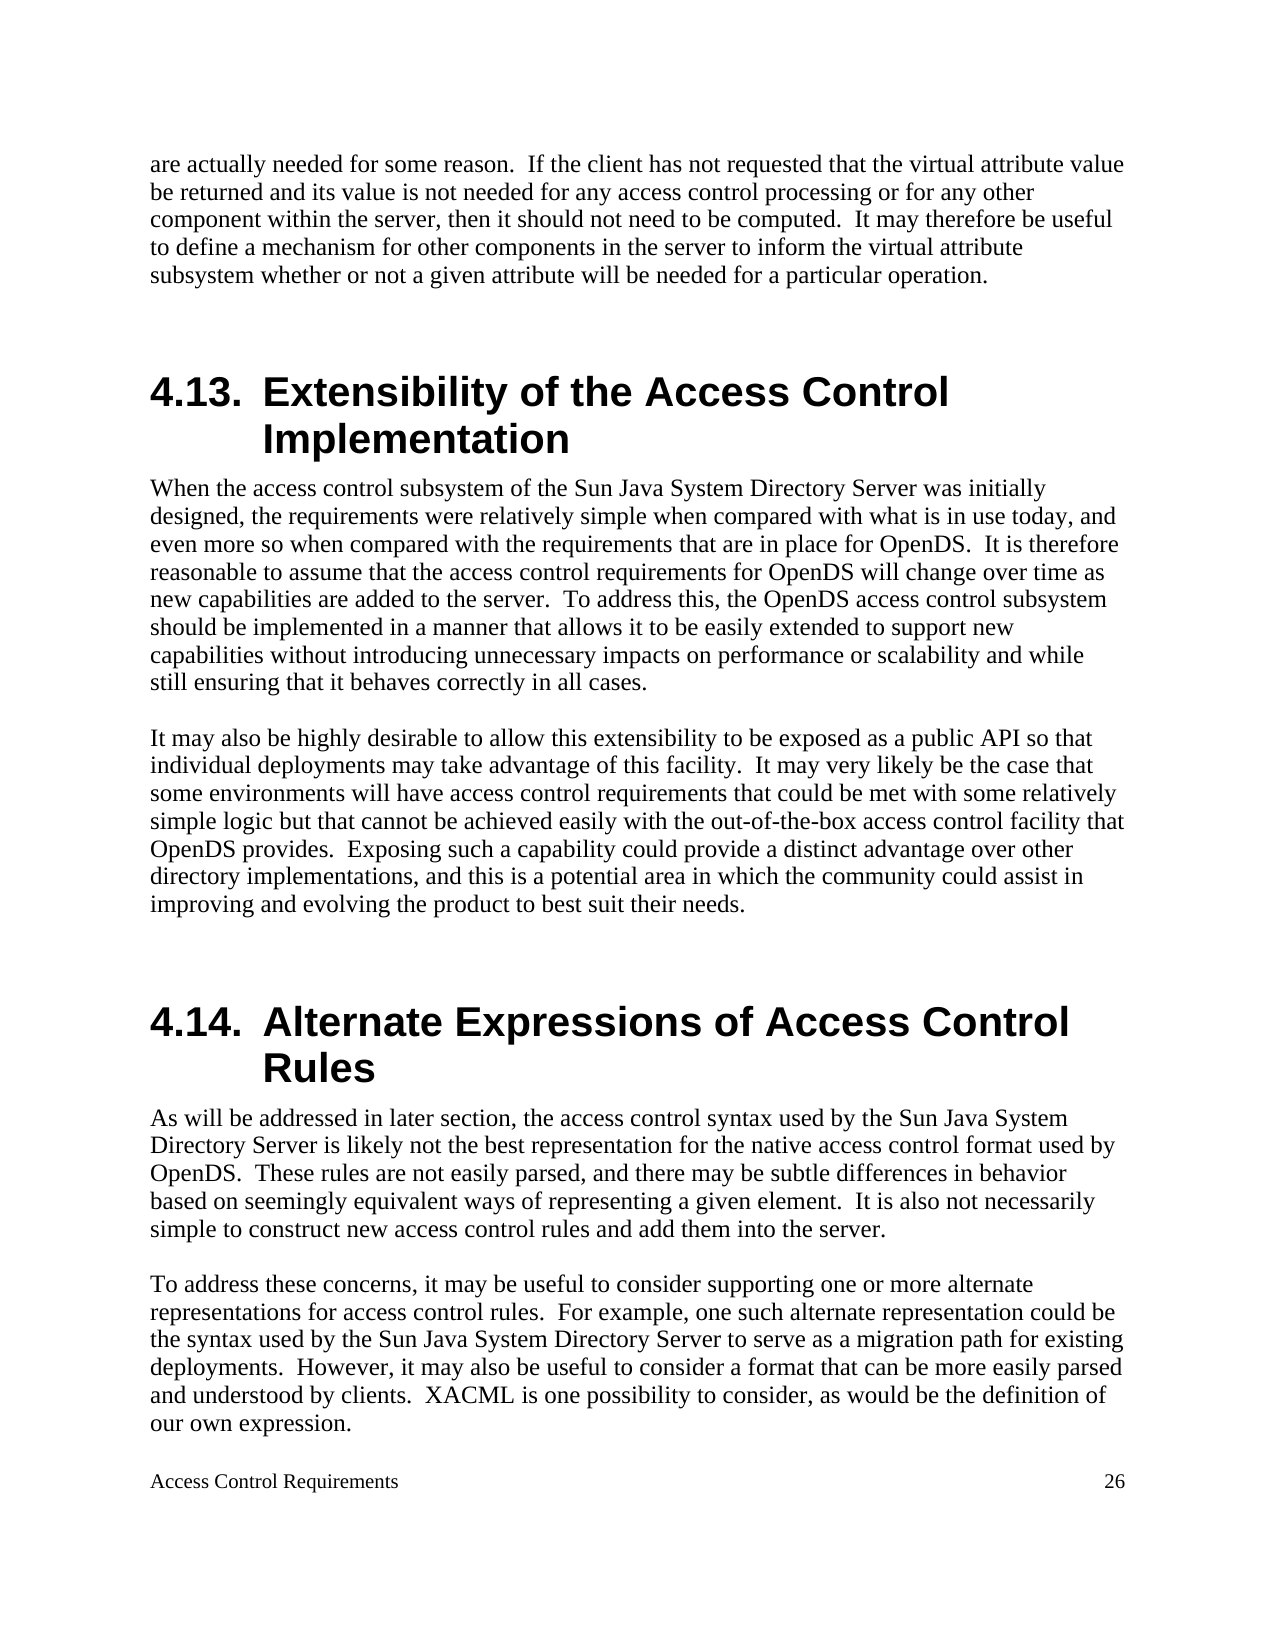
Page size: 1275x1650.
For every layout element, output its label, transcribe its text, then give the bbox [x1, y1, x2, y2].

text As will be addressed in later section, the access control syntax used by the Sun Java System Directory Server is likely not the best representation for the native access control format used by OpenDS. These rules are not easily parsed, and there may be subtle differences in behavior based on seemingly equivalent ways of representing a given element. It is also not necessarily simple to construct new access control rules and add them into the server. [150, 1104, 1125, 1242]
text To address these concerns, it may be useful to consider supporting one or more alternate representations for access control rules. For example, one such alternate representation could be the syntax used by the Sun Java System Directory Server to serve as a migration path for existing deployments. However, it may also be useful to consider a format that can be more easily parsed and understood by clients. XACML is one possibility to consider, as would be the definition of our own expression. [150, 1270, 1125, 1436]
text It may also be highly desirable to allow this extensibility to be exposed as a public API so that individual deployments may take advantage of this facility. It may very likely be the case that some environments will have access control requirements that could be met with some relatively simple logic but that cannot be achieved easily with the out-of-the-box access control facility that OpenDS provides. Exposing such a capability could provide a distinct advantage over other directory implementations, and this is a potential area in which the community could assist in improving and evolving the product to best suit their needs. [150, 724, 1125, 918]
text When the access control subsystem of the Sun Java System Directory Server was initially designed, the requirements were relatively simple when compared with what is in use today, and even more so when compared with the requirements that are in place for OpenDS. It is therefore reasonable to assume that the access control requirements for OpenDS will change over time as new capabilities are added to the server. To address this, the OpenDS access control subsystem should be implemented in a manner that allows it to be easily extended to support new capabilities without introducing unnecessary impacts on performance or scalability and while still ensuring that it behaves correctly in all cases. [150, 474, 1125, 696]
text are actually needed for some reason. If the client has not requested that the virtual attribute value be returned and its value is not needed for any access control processing or for any other component within the server, then it should not need to be computed. It may therefore be useful to define a mechanism for other components in the server to inform the virtual attribute subsystem whether or not a given attribute will be needed for a particular operation. [150, 150, 1125, 288]
subtitle Alternate Expressions of Access Control Rules [150, 998, 1125, 1091]
subtitle Extensibility of the Access Control Implementation [150, 369, 1125, 462]
